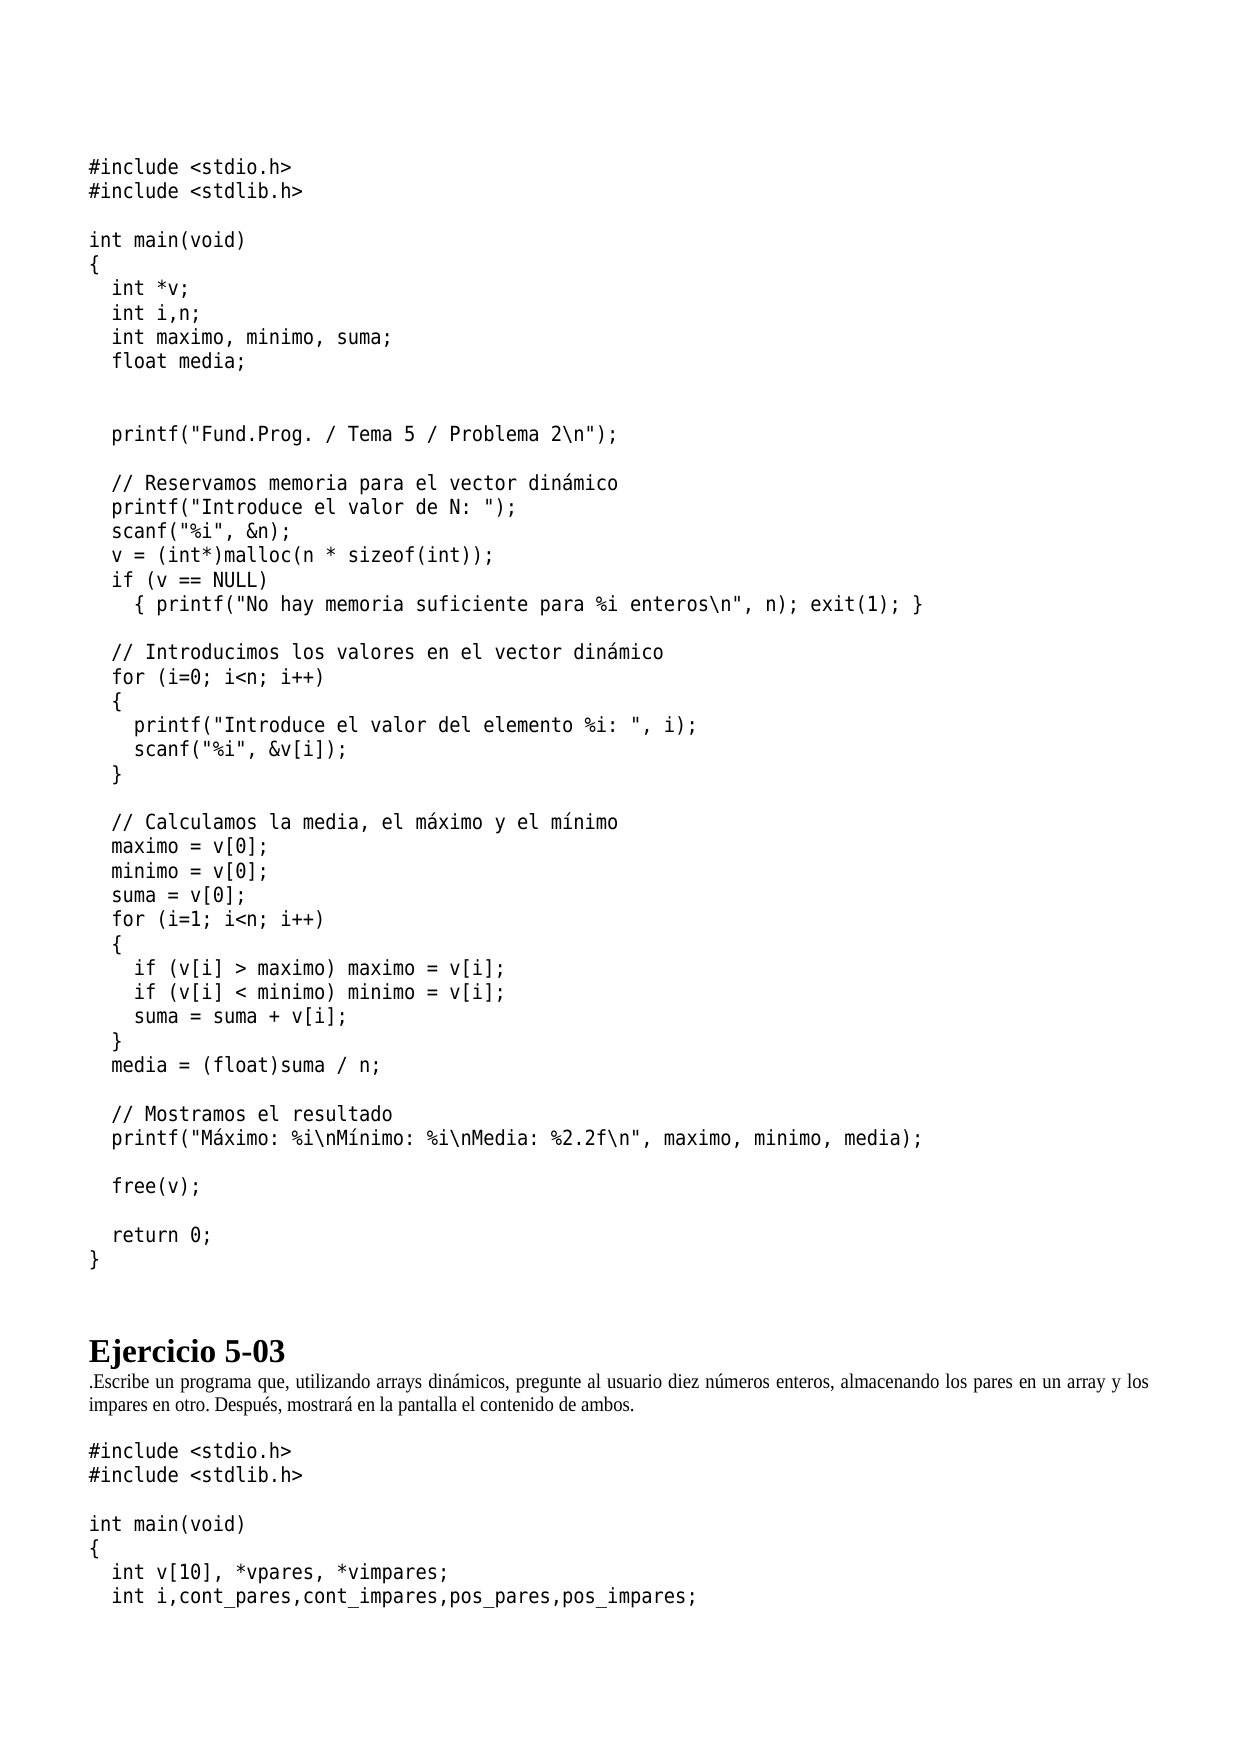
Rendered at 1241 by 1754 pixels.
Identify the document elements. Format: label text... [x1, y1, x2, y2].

text printf("Introduce el valor del elemento %i: ", i); [88, 713, 1152, 737]
text for (i=1; i<n; i++) [88, 907, 1152, 932]
text #include <stdio.h> [88, 155, 1152, 179]
text Ejercicio 5-03 [88, 1333, 1152, 1369]
text { [88, 689, 1152, 713]
text int i,n; [88, 301, 1152, 325]
text // Introducimos los valores en el vector dinámico [88, 640, 1152, 665]
text free(v); [88, 1174, 1152, 1199]
text int v[10], *vpares, *vimpares; [88, 1560, 1152, 1584]
text { [88, 932, 1152, 956]
text v = (int*)malloc(n * sizeof(int)); [88, 543, 1152, 568]
text minimo = v[0]; [88, 859, 1152, 883]
text #include <stdlib.h> [88, 179, 1152, 203]
text int *v; [88, 276, 1152, 301]
text printf("Introduce el valor de N: "); [88, 495, 1152, 519]
text // Mostramos el resultado [88, 1102, 1152, 1126]
text scanf("%i", &n); [88, 519, 1152, 543]
text int i,cont_pares,cont_impares,pos_pares,pos_impares; [88, 1584, 1152, 1609]
text suma = v[0]; [88, 883, 1152, 907]
text printf("Fund.Prog. / Tema 5 / Problema 2\n"); [88, 422, 1152, 446]
text maximo = v[0]; [88, 834, 1152, 859]
text for (i=0; i<n; i++) [88, 665, 1152, 689]
text media = (float)suma / n; [88, 1053, 1152, 1077]
text if (v[i] < minimo) minimo = v[i]; [88, 980, 1152, 1004]
text int main(void) [88, 1512, 1152, 1536]
text #include <stdio.h> [88, 1439, 1152, 1463]
text int main(void) [88, 228, 1152, 252]
text suma = suma + v[i]; [88, 1004, 1152, 1029]
text { printf("No hay memoria suficiente para %i enteros\n", n); exit(1); } [88, 592, 1152, 616]
text int maximo, minimo, suma; [88, 325, 1152, 349]
text { [88, 252, 1152, 276]
text } [88, 762, 1152, 786]
text .Escribe un programa que, utilizando arrays dinámicos, pregunte al usuario diez números enteros, almacenando los pares en un array y los impares en otro. Después, mostrará en la pantalla el contenido de ambos. [88, 1369, 1152, 1416]
text float media; [88, 349, 1152, 373]
text scanf("%i", &v[i]); [88, 737, 1152, 762]
text if (v == NULL) [88, 568, 1152, 592]
text // Calculamos la media, el máximo y el mínimo [88, 810, 1152, 834]
text printf("Máximo: %i\nMínimo: %i\nMedia: %2.2f\n", maximo, minimo, media); [88, 1126, 1152, 1150]
text if (v[i] > maximo) maximo = v[i]; [88, 956, 1152, 980]
text return 0; [88, 1223, 1152, 1247]
text } [88, 1247, 1152, 1271]
text { [88, 1536, 1152, 1560]
text #include <stdlib.h> [88, 1463, 1152, 1487]
text // Reservamos memoria para el vector dinámico [88, 471, 1152, 495]
text } [88, 1029, 1152, 1053]
